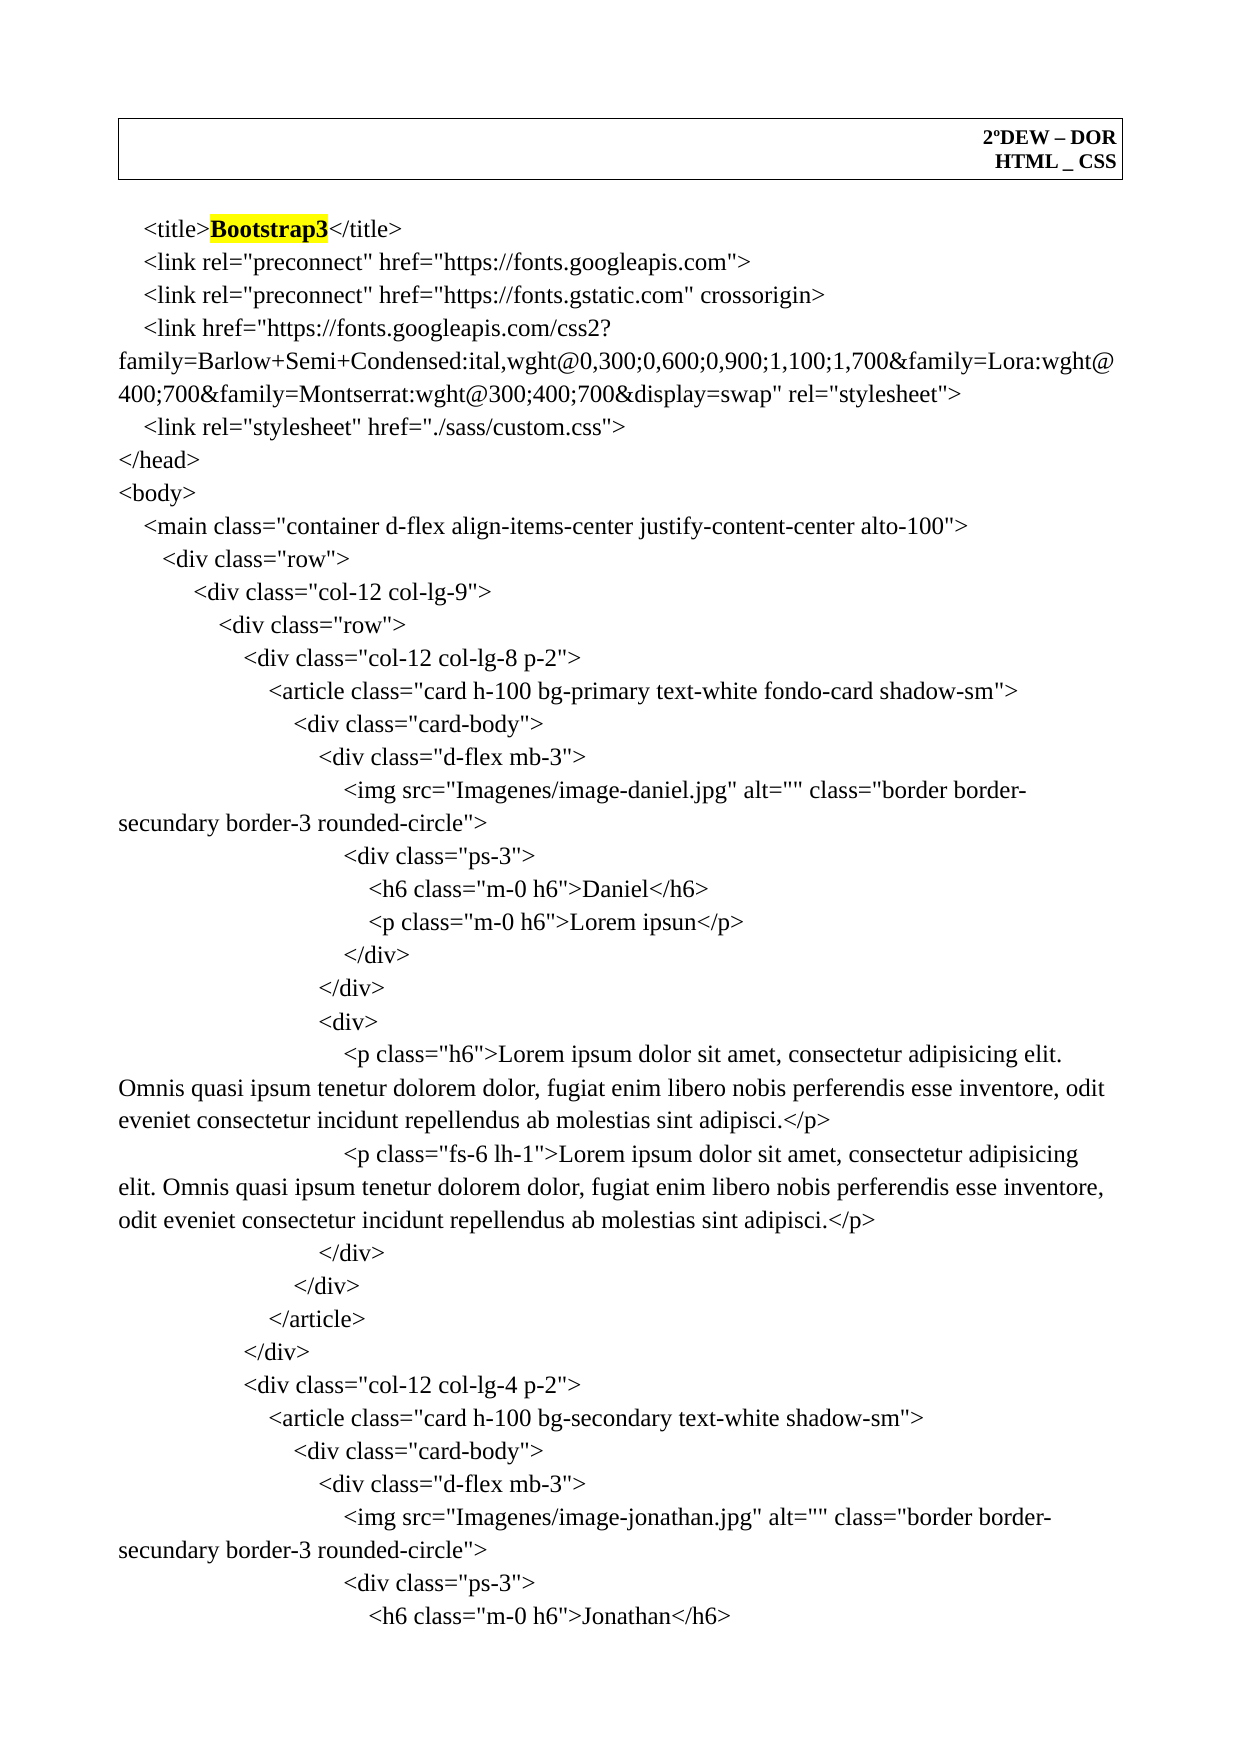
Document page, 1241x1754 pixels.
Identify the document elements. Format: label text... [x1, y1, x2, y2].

text </div> [118, 973, 1122, 1002]
text <p class="fs-6 lh-1">Lorem ipsum dolor sit amet, consectetur adipisicing elit. Omnis quasi ipsum tenetur dolorem dolor, fugiat enim libero nobis perferendis esse inventore, odit eveniet consectetur incidunt repellendus ab molestias sint adipisci.</p> [118, 1139, 1122, 1233]
text </div> [118, 1238, 1122, 1266]
text <div class="d-flex mb-3"> [118, 1469, 1122, 1498]
text <img src="Imagenes/image-daniel.jpg" alt="" class="border border-secundary border-3 rounded-circle"> [118, 775, 1122, 837]
text <div class="card-body"> [118, 1436, 1122, 1464]
text <div class="ps-3"> [118, 1568, 1122, 1597]
text <p class="m-0 h6">Lorem ipsun</p> [118, 907, 1122, 936]
text <div class="card-body"> [118, 709, 1122, 738]
text </head> [118, 445, 1122, 474]
text <div class="col-12 col-lg-4 p-2"> [118, 1370, 1122, 1398]
text <title>Bootstrap3</title> [118, 214, 1122, 243]
text <main class="container d-flex align-items-center justify-content-center alto-100"> [118, 511, 1122, 540]
text <div class="ps-3"> [118, 841, 1122, 870]
text <p class="h6">Lorem ipsum dolor sit amet, consectetur adipisicing elit. Omnis quasi ipsum tenetur dolorem dolor, fugiat enim libero nobis perferendis esse inventore, odit eveniet consectetur incidunt repellendus ab molestias sint adipisci.</p> [118, 1039, 1122, 1134]
text <link href="https://fonts.googleapis.com/css2?family=Barlow+Semi+Condensed:ital,wght@0,300;0,600;0,900;1,100;1,700&family=Lora:wght@400;700&family=Montserrat:wght@300;400;700&display=swap" rel="stylesheet"> [118, 313, 1122, 408]
text <div class="row"> [118, 610, 1122, 639]
text <div class="col-12 col-lg-9"> [118, 577, 1122, 606]
text <link rel="preconnect" href="https://fonts.gstatic.com" crossorigin> [118, 280, 1122, 309]
text </div> [118, 1271, 1122, 1299]
text <link rel="preconnect" href="https://fonts.googleapis.com"> [118, 247, 1122, 276]
text <article class="card h-100 bg-secondary text-white shadow-sm"> [118, 1403, 1122, 1432]
text </article> [118, 1304, 1122, 1332]
text <h6 class="m-0 h6">Daniel</h6> [118, 874, 1122, 903]
text <link rel="stylesheet" href="./sass/custom.css"> [118, 412, 1122, 441]
text </div> [118, 941, 1122, 969]
text </div> [118, 1337, 1122, 1366]
text <body> [118, 478, 1122, 507]
text <div class="d-flex mb-3"> [118, 742, 1122, 771]
text <img src="Imagenes/image-jonathan.jpg" alt="" class="border border-secundary border-3 rounded-circle"> [118, 1502, 1122, 1564]
text <div> [118, 1007, 1122, 1035]
text <div class="row"> [118, 544, 1122, 573]
text <article class="card h-100 bg-primary text-white fondo-card shadow-sm"> [118, 676, 1122, 705]
text <h6 class="m-0 h6">Jonathan</h6> [118, 1601, 1122, 1630]
text <div class="col-12 col-lg-8 p-2"> [118, 643, 1122, 672]
